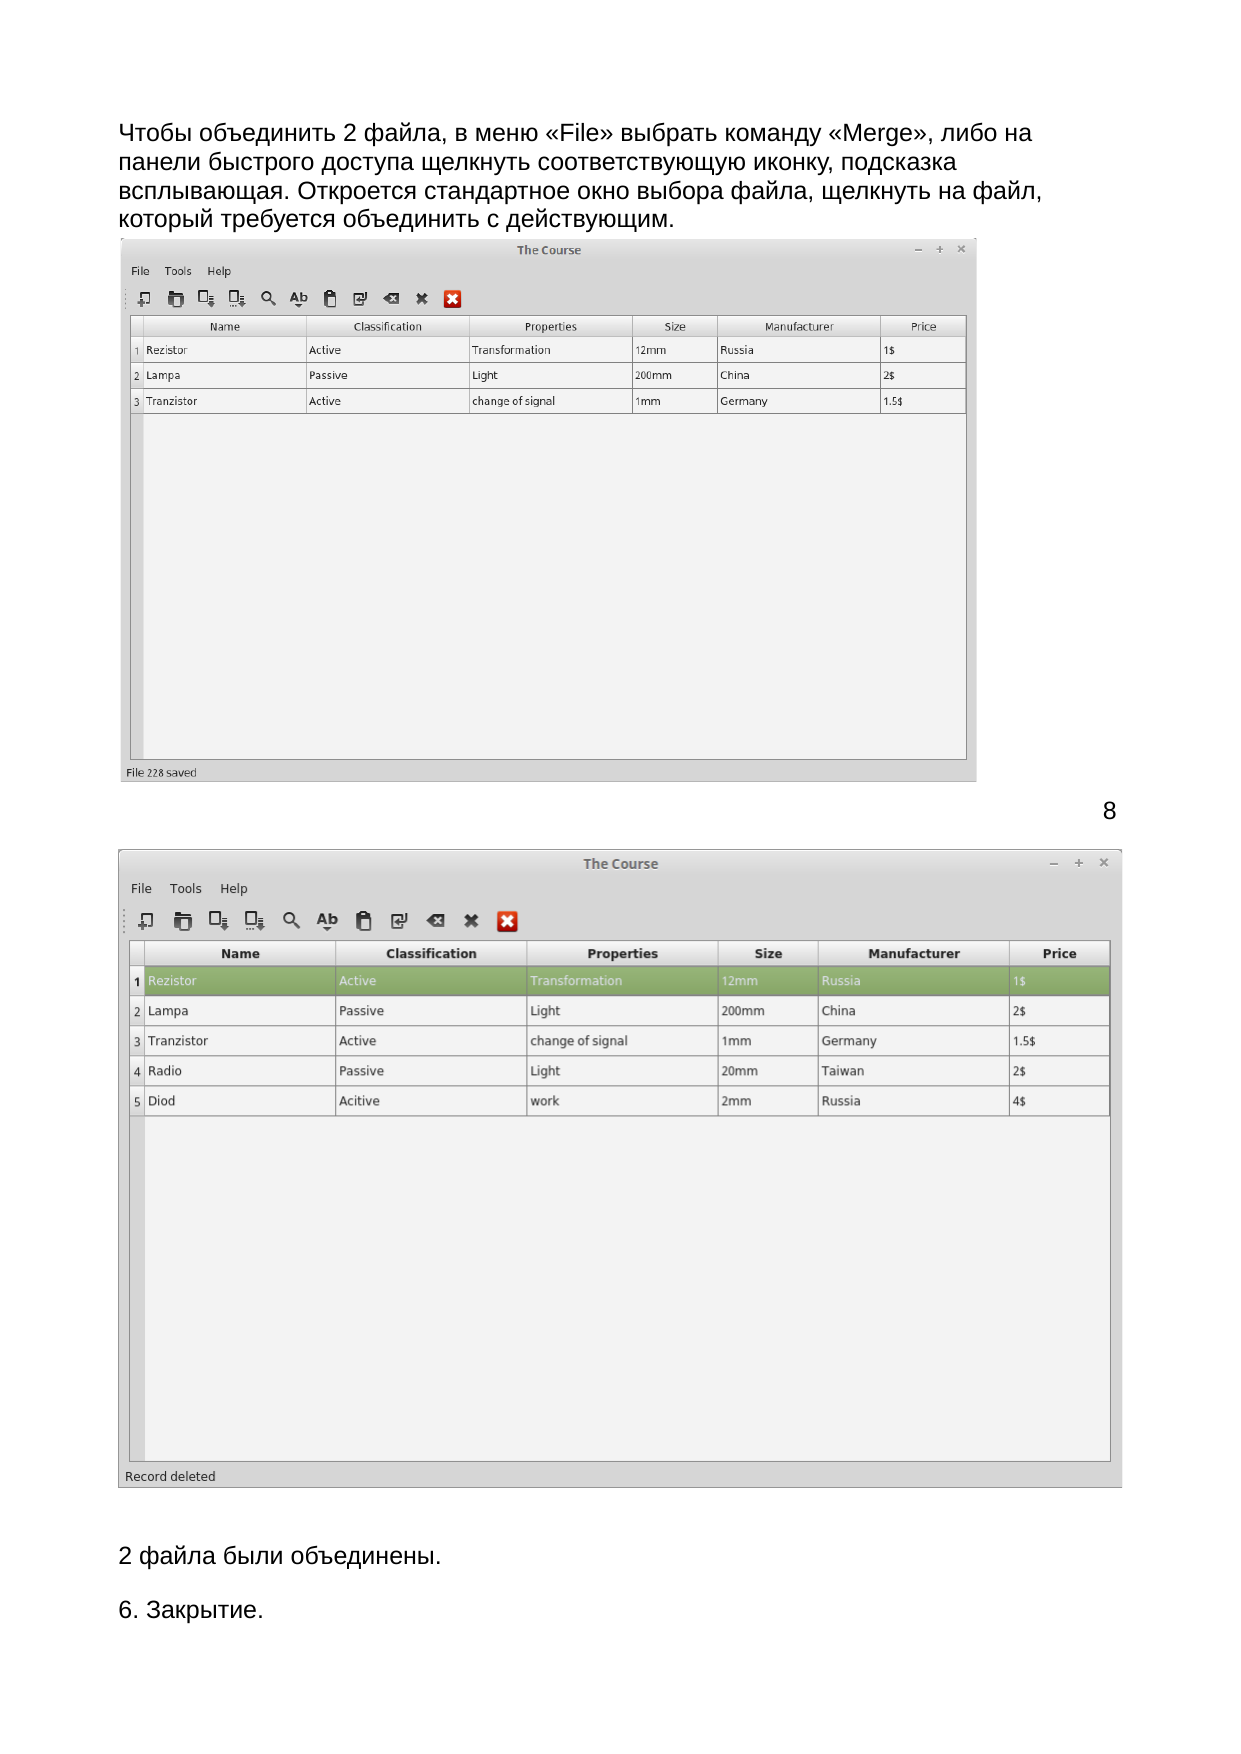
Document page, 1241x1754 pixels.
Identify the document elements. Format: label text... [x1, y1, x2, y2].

list 8 [118, 796, 1122, 824]
picture [118, 849, 1123, 1488]
list 2 файла были объединены. [118, 1541, 1122, 1570]
picture [120, 238, 977, 782]
list Чтобы объединить 2 файла, в меню «File» выбрать команду «Merge», либо на панели быстрого доступа щелкнуть соответствующую иконку, подсказка всплывающая. Откроется стандартное окно выбора файла, щелкнуть на файл, который требуется объединить с действующим. [118, 118, 1122, 233]
list 6. Закрытие. [118, 1595, 1122, 1623]
